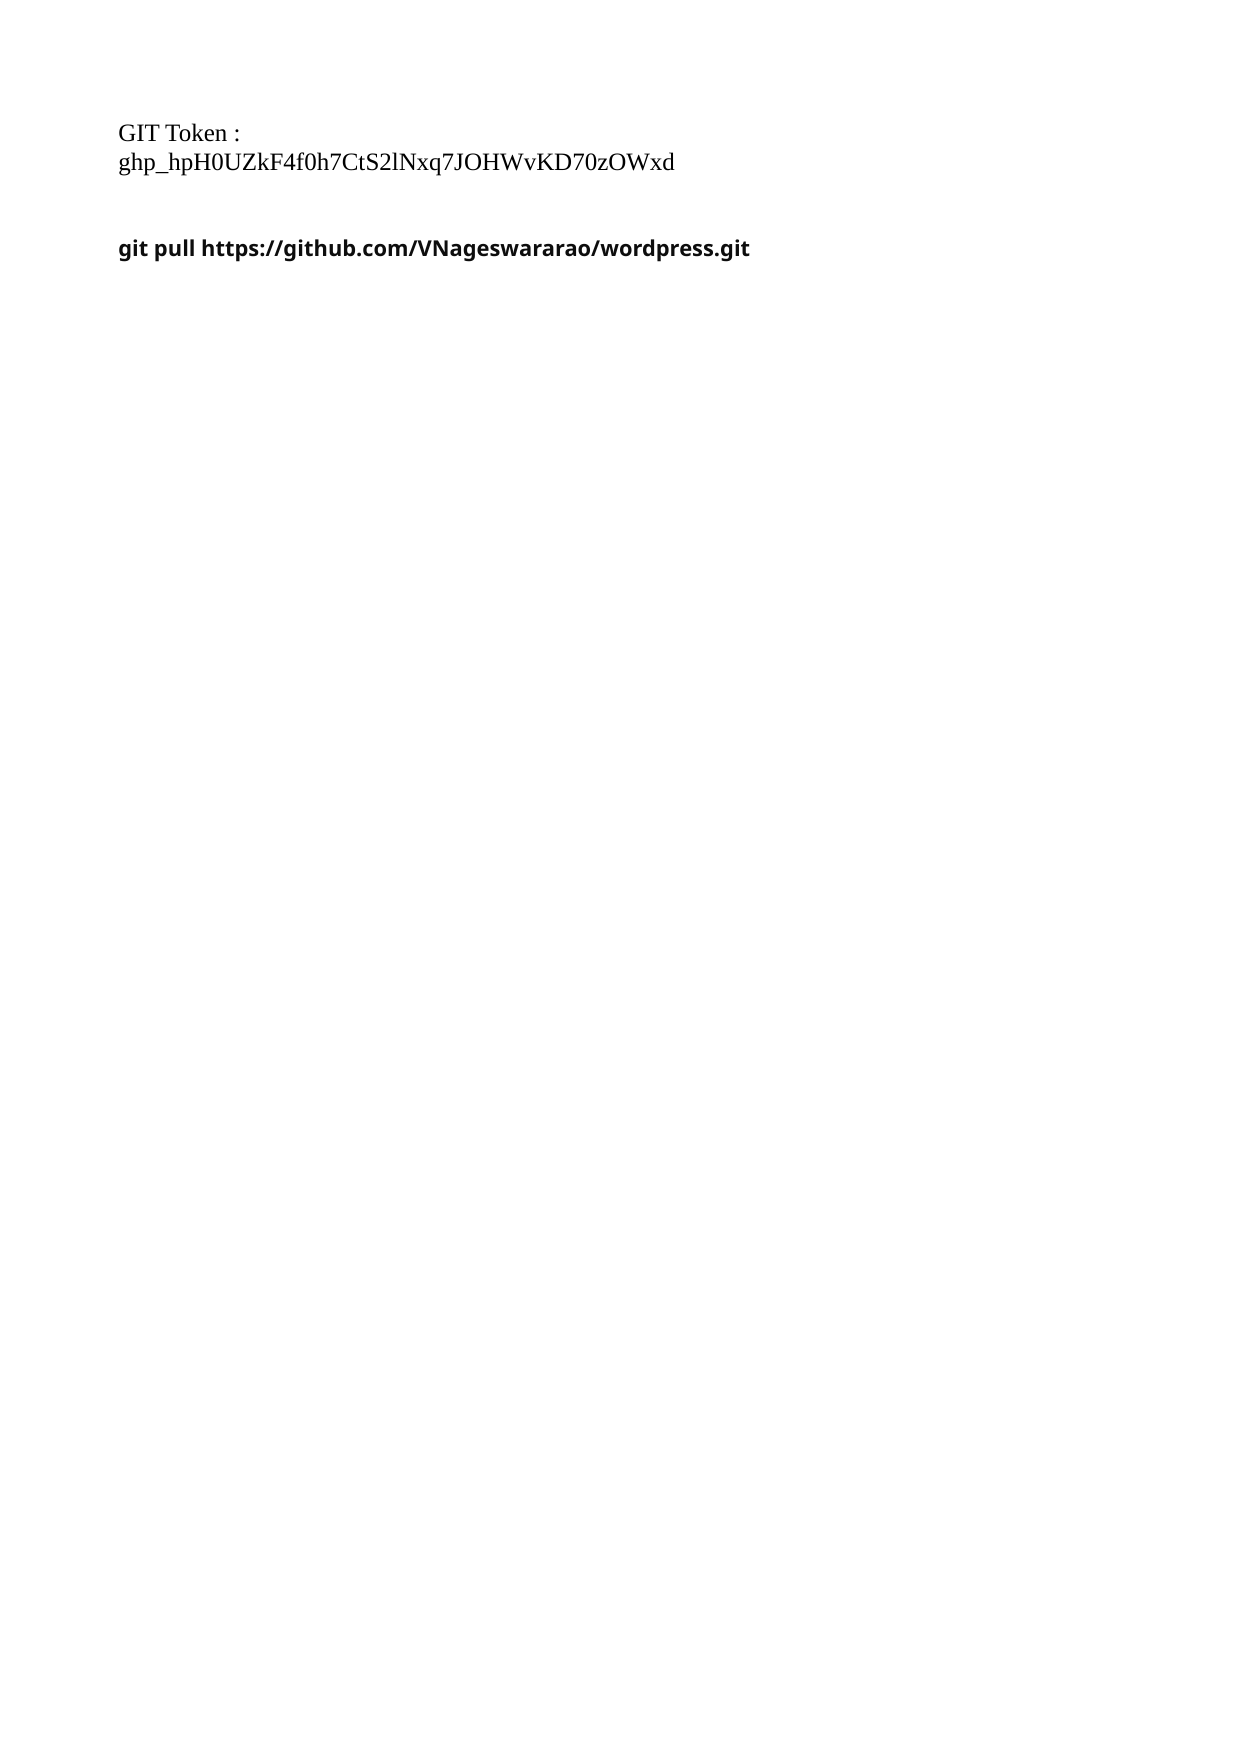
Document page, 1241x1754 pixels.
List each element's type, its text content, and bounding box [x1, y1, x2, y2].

text git pull https://github.com/VNageswararao/wordpress.git [118, 233, 1122, 263]
text GIT Token : [118, 118, 1122, 147]
text 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 [118, 147, 1122, 176]
